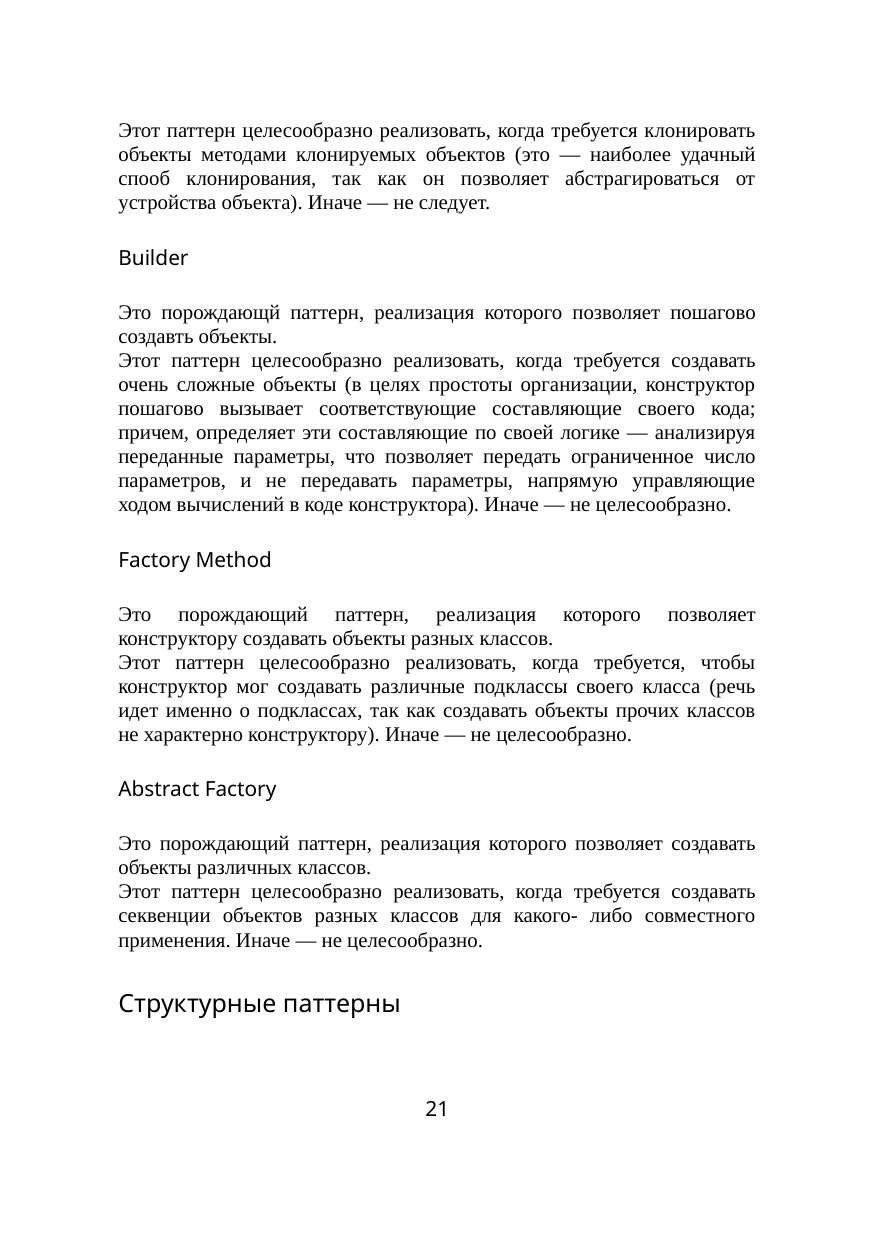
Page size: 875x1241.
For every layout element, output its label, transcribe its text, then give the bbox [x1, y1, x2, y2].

text Это порождающий паттерн, реализация которого позволяет создавать объекты различных классов. [118, 831, 756, 879]
text Структурные паттерны [118, 986, 756, 1020]
text Этот паттерн целесообразно реализовать, когда требуется, чтобы конструктор мог создавать различные подклассы своего класса (речь идет именно о подклассах, так как создавать объекты прочих классов не характерно конструктору). Иначе — не целесообразно. [118, 650, 756, 746]
text Factory Method [118, 545, 756, 573]
text Abstract Factory [118, 774, 756, 803]
text Это порождающий паттерн, реализация которого позволяет конструктору создавать объекты разных классов. [118, 602, 756, 650]
text Builder [118, 243, 756, 271]
text Этот паттерн целесообразно реализовать, когда требуется клонировать объекты методами клонируемых объектов (это — наиболее удачный спооб клонирования, так как он позволяет абстрагироваться от устройства объекта). Иначе — не следует. [118, 118, 756, 214]
text Это порождающй паттерн, реализация которого позволяет пошагово создавть объекты. [118, 300, 756, 348]
text Этот паттерн целесообразно реализовать, когда требуется создавать очень сложные объекты (в целях простоты организации, конструктор пошагово вызывает соответствующие составляющие своего кода; причем, определяет эти составляющие по своей логике — анализируя переданные параметры, что позволяет передать ограниченное число параметров, и не передавать параметры, напрямую управляющие ходом вычислений в коде конструктора). Иначе — не целесообразно. [118, 348, 756, 516]
text Этот паттерн целесообразно реализовать, когда требуется создавать секвенции объектов разных классов для какого- либо совместного применения. Иначе — не целесообразно. [118, 879, 756, 952]
